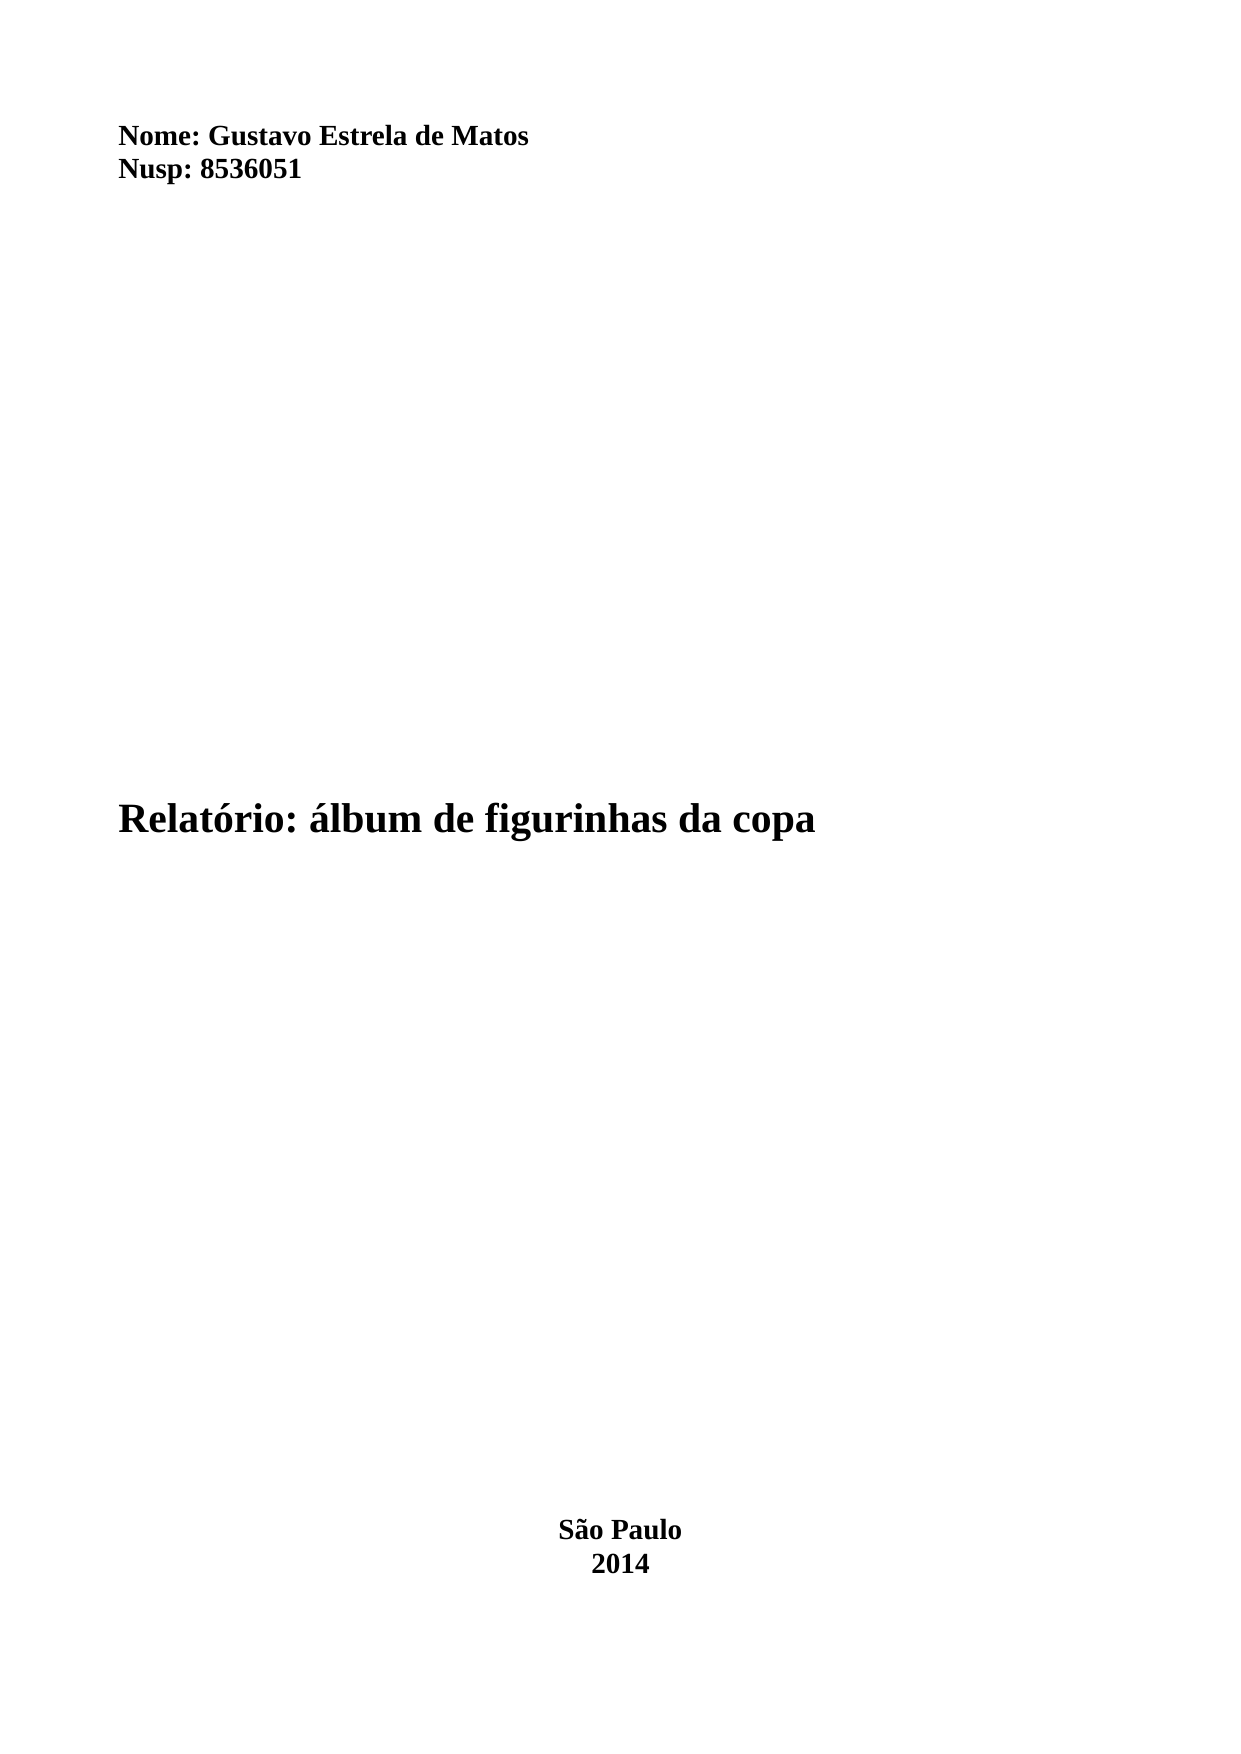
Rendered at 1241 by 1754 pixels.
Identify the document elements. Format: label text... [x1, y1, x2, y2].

text Nusp: 8536051 [118, 152, 1122, 185]
text Nome: Gustavo Estrela de Matos [118, 118, 1122, 152]
text 2014 [118, 1546, 1122, 1579]
text São Paulo [118, 1512, 1122, 1546]
text Relatório: álbum de figurinhas da copa [118, 794, 1122, 842]
